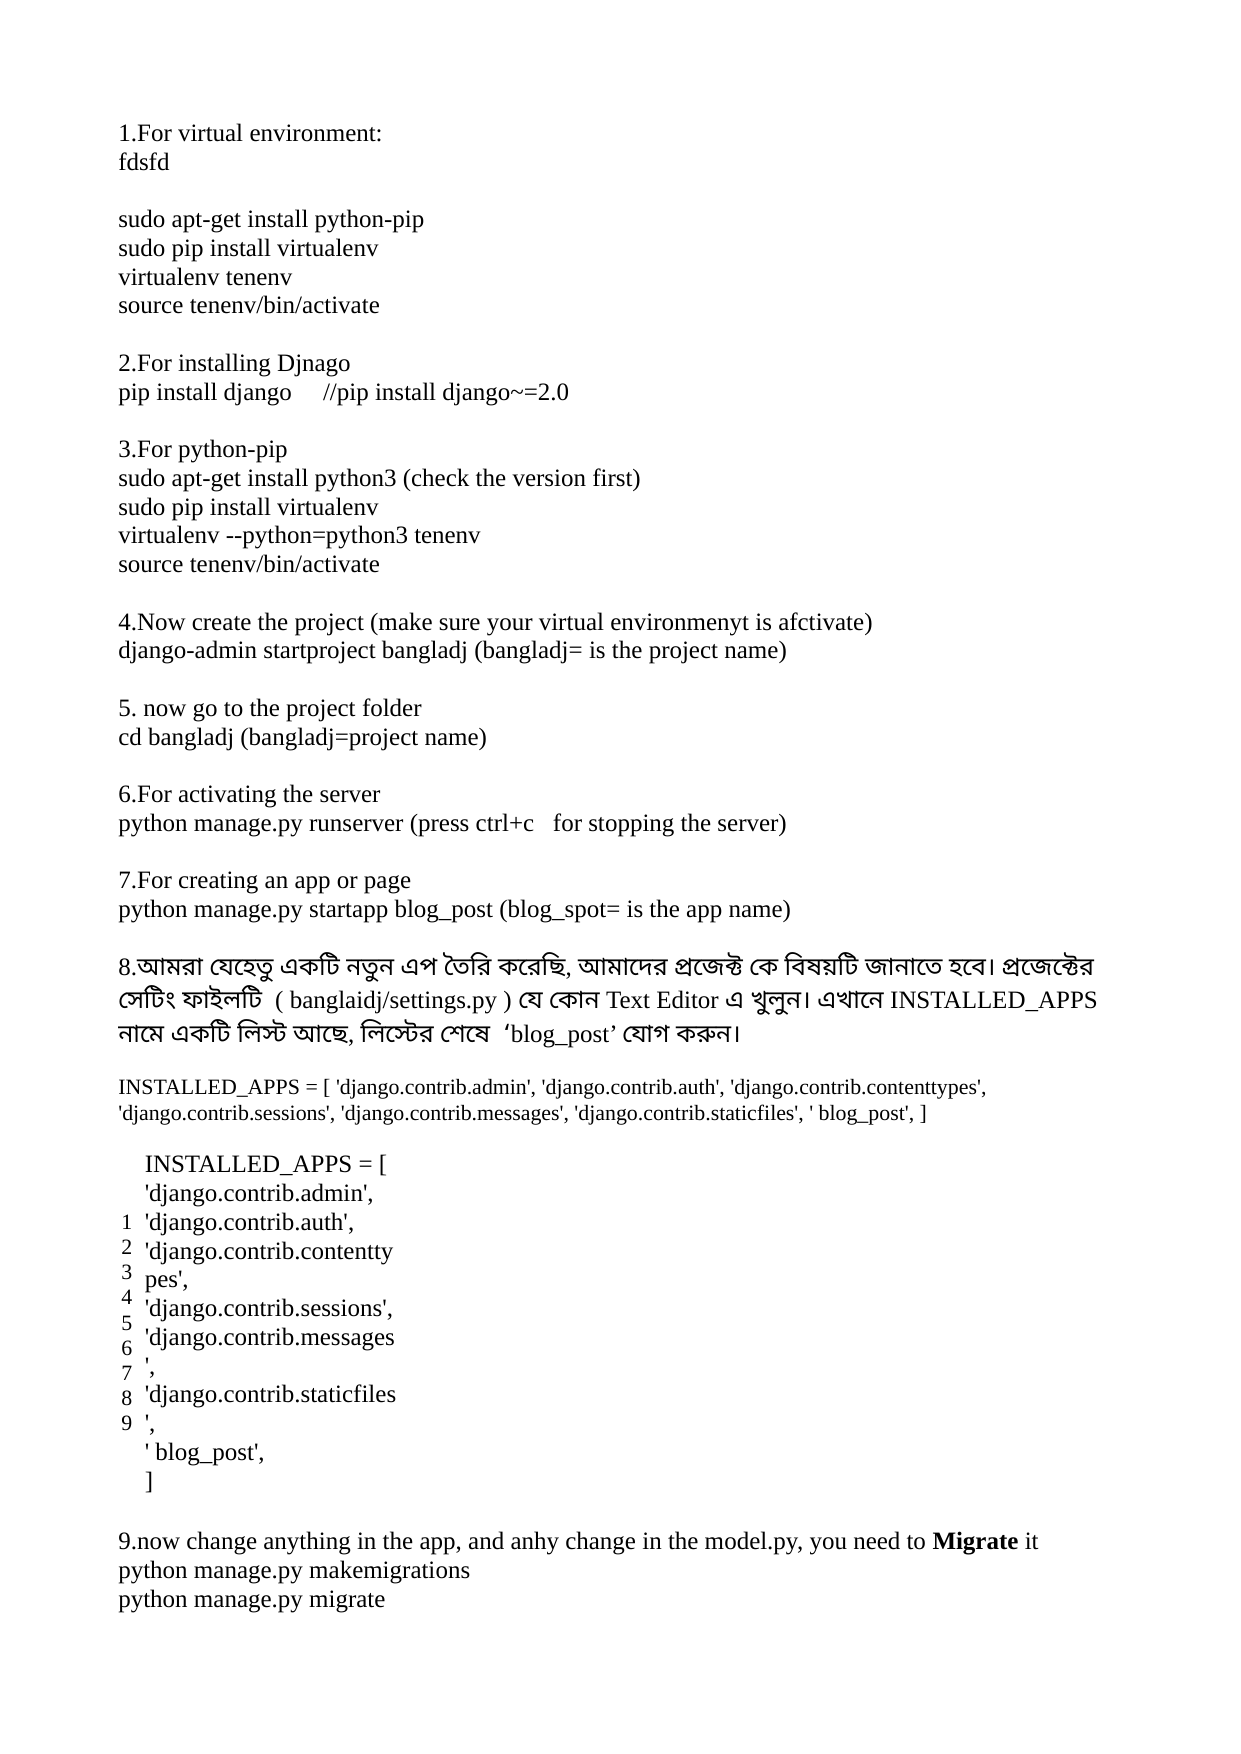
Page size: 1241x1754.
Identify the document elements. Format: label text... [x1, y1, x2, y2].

text 1.For virtual environment: [118, 118, 1122, 147]
text 2.For installing Djnago [118, 348, 1122, 377]
text source tenenv/bin/activate [118, 291, 1122, 319]
text python manage.py runserver (press ctrl+c for stopping the server) [118, 808, 1122, 837]
text virtualenv --python=python3 tenenv [118, 521, 1122, 549]
text sudo pip install virtualenv [118, 492, 1122, 521]
table_header 1 2 3 4 5 6 7 8 9 [118, 1147, 142, 1497]
text python manage.py startapp blog_post (blog_spot= is the app name) [118, 894, 1122, 923]
table_header INSTALLED_APPS = [ 'django.contrib.admin', 'django.contrib.auth', 'django.contrib.contenttypes', 'django.contrib.sessions', 'django.contrib.messages', 'django.contrib.staticfiles', ' blog_post', ] [142, 1147, 400, 1497]
text source tenenv/bin/activate [118, 549, 1122, 578]
text 5. now go to the project folder [118, 693, 1122, 722]
text INSTALLED_APPS = [ 'django.contrib.admin', 'django.contrib.auth', 'django.contrib.contenttypes', 'django.contrib.sessions', 'django.contrib.messages', 'django.contrib.staticfiles', ' blog_post', ] [118, 1074, 1122, 1125]
text cd bangladj (bangladj=project name) [118, 722, 1122, 751]
text sudo apt-get install python-pip [118, 204, 1122, 233]
text python manage.py migrate [118, 1584, 1122, 1612]
text 4.Now create the project (make sure your virtual environmenyt is afctivate) [118, 607, 1122, 636]
text pip install django //pip install django~=2.0 [118, 377, 1122, 406]
text 7.For creating an app or page [118, 866, 1122, 894]
text fdsfd [118, 147, 1122, 176]
text sudo apt-get install python3 (check the version first) [118, 463, 1122, 492]
text sudo pip install virtualenv [118, 233, 1122, 262]
text 3.For python-pip [118, 434, 1122, 463]
text 9.now change anything in the app, and anhy change in the model.py, you need to Migrate it [118, 1526, 1122, 1555]
text 8.আমরা যেহেতু একটি নতুন এপ তৈরি করেছি, আমাদের প্রজেক্ট কে বিষয়টি জানাতে হবে। প্রজেক্টের সেটিং ফাইলটি ( banglaidj/settings.py ) যে কোন Text Editor এ খুলুন। এখানে INSTALLED_APPS নামে একটি লিস্ট আছে, লিস্টের শেষে ‘blog_post’ যোগ করুন। [118, 952, 1122, 1052]
text django-admin startproject bangladj (bangladj= is the project name) [118, 636, 1122, 664]
text python manage.py makemigrations [118, 1555, 1122, 1584]
text virtualenv tenenv [118, 262, 1122, 291]
text 6.For activating the server [118, 779, 1122, 808]
